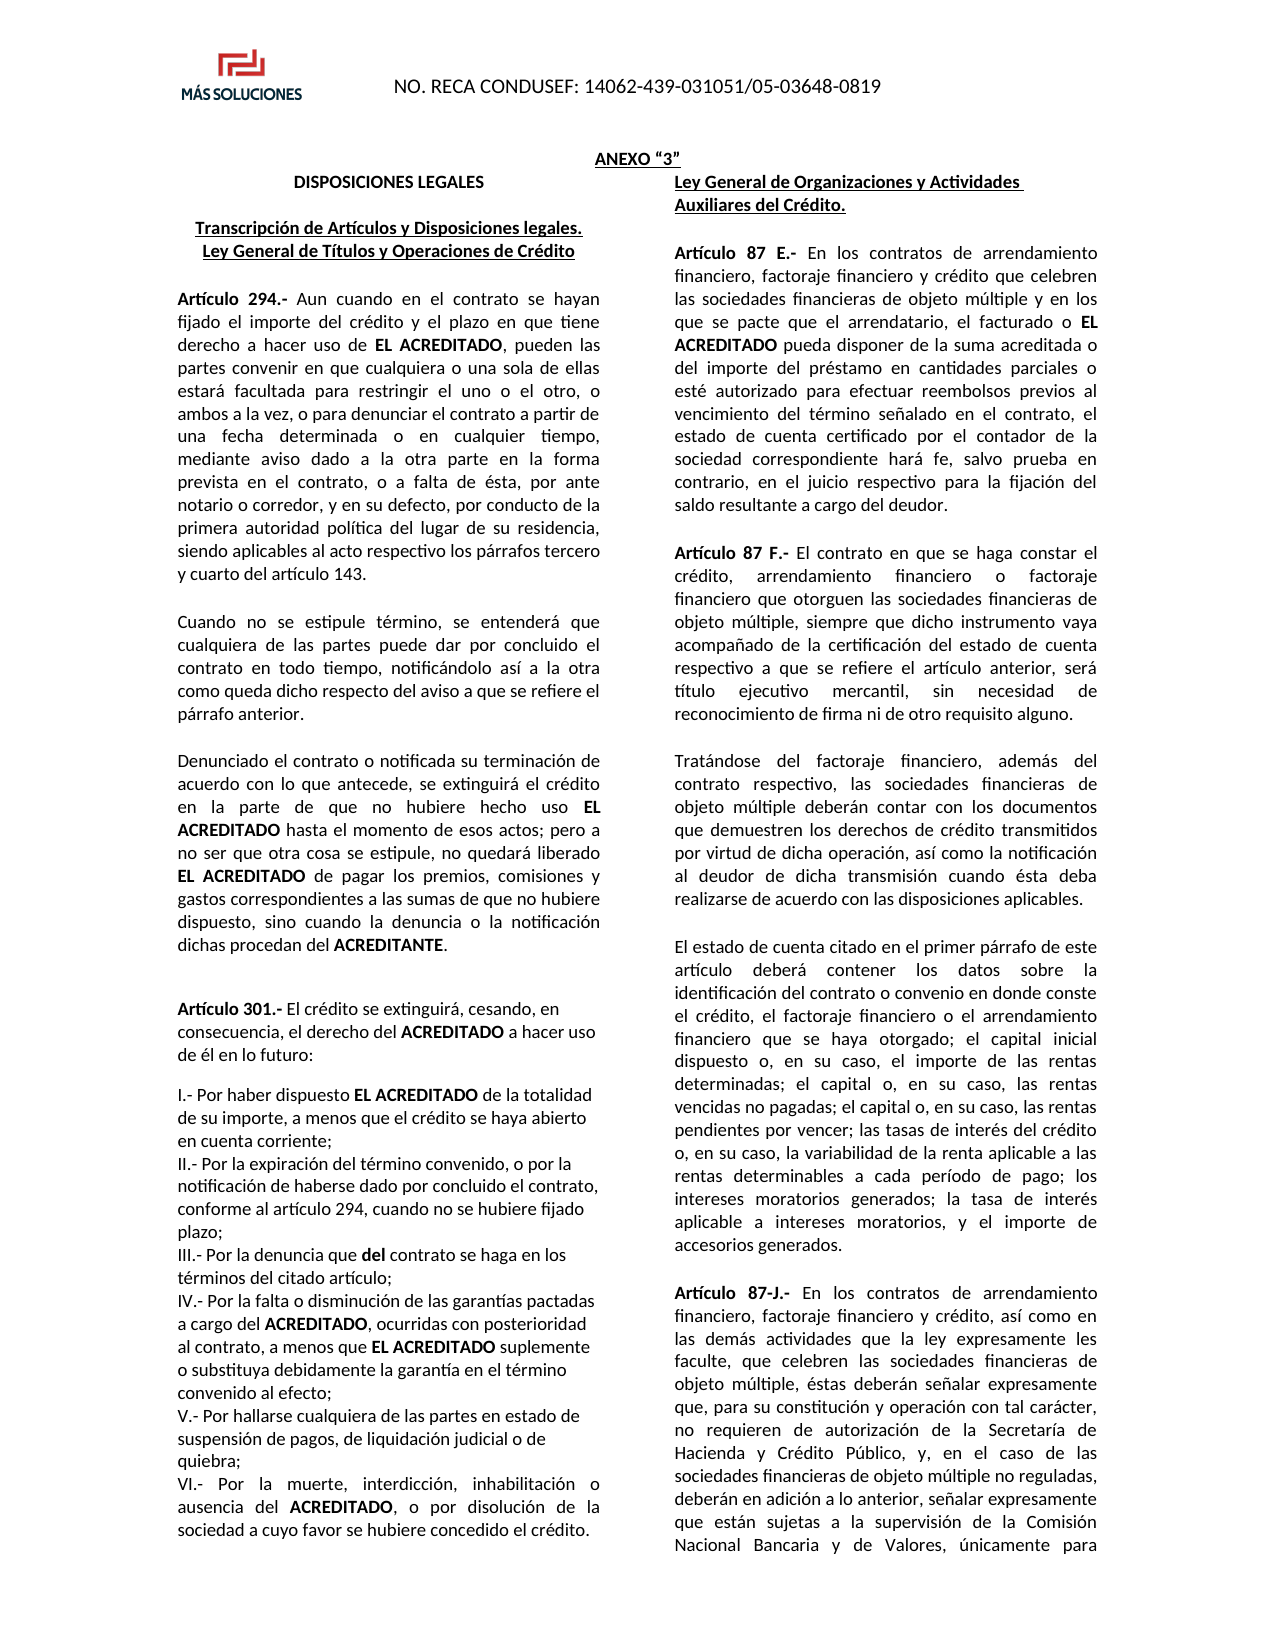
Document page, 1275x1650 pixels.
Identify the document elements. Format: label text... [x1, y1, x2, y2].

text Ley General de Títulos y Operaciones de Crédito [177, 239, 601, 262]
text ANEXO “3” [177, 148, 1098, 171]
text VI.- Por la muerte, interdicción, inhabilitación o ausencia del ACREDITADO, o por disolución de la sociedad a cuyo favor se hubiere concedido el crédito. [177, 1473, 601, 1541]
text Transcripción de Artículos y Disposiciones legales. [177, 216, 601, 239]
text Artículo 87 F.- El contrato en que se haga constar el crédito, arrendamiento financiero o factoraje financiero que otorguen las sociedades financieras de objeto múltiple, siempre que dicho instrumento vaya acompañado de la certificación del estado de cuenta respectivo a que se refiere el artículo anterior, será título ejecutivo mercantil, sin necesidad de reconocimiento de firma ni de otro requisito alguno. [674, 541, 1098, 725]
text II.- Por la expiración del término convenido, o por la notificación de haberse dado por concluido el contrato, conforme al artículo 294, cuando no se hubiere fijado plazo; [177, 1152, 601, 1243]
text I.- Por haber dispuesto EL ACREDITADO de la totalidad de su importe, a menos que el crédito se haya abierto en cuenta corriente; [177, 1083, 601, 1152]
text III.- Por la denuncia que del contrato se haga en los términos del citado artículo; [177, 1243, 601, 1289]
text Artículo 294.- Aun cuando en el contrato se hayan fijado el importe del crédito y el plazo en que tiene derecho a hacer uso de EL ACREDITADO, pueden las partes convenir en que cualquiera o una sola de ellas estará facultada para restringir el uno o el otro, o ambos a la vez, o para denunciar el contrato a partir de una fecha determinada o en cualquier tiempo, mediante aviso dado a la otra parte en la forma prevista en el contrato, o a falta de ésta, por ante notario o corredor, y en su defecto, por conducto de la primera autoridad política del lugar de su residencia, siendo aplicables al acto respectivo los párrafos tercero y cuarto del artículo 143. [177, 287, 601, 585]
text Artículo 87-J.- En los contratos de arrendamiento financiero, factoraje financiero y crédito, así como en las demás actividades que la ley expresamente les faculte, que celebren las sociedades financieras de objeto múltiple, éstas deberán señalar expresamente que, para su constitución y operación con tal carácter, no requieren de autorización de la Secretaría de Hacienda y Crédito Público, y, en el caso de las sociedades financieras de objeto múltiple no reguladas, deberán en adición a lo anterior, señalar expresamente que están sujetas a la supervisión de la Comisión Nacional Bancaria y de Valores, únicamente para [674, 1281, 1098, 1556]
text IV.- Por la falta o disminución de las garantías pactadas a cargo del ACREDITADO, ocurridas con posterioridad al contrato, a menos que EL ACREDITADO suplemente o substituya debidamente la garantía en el término convenido al efecto; [177, 1289, 601, 1404]
text Ley General de Organizaciones y Actividades Auxiliares del Crédito. [674, 171, 1098, 216]
text Cuando no se estipule término, se entenderá que cualquiera de las partes puede dar por concluido el contrato en todo tiempo, notificándolo así a la otra como queda dicho respecto del aviso a que se refiere el párrafo anterior. [177, 610, 601, 725]
text Artículo 301.- El crédito se extinguirá, cesando, en consecuencia, el derecho del ACREDITADO a hacer uso de él en lo futuro: [177, 998, 601, 1066]
text DISPOSICIONES LEGALES [177, 171, 601, 193]
text Denunciado el contrato o notificada su terminación de acuerdo con lo que antecede, se extinguirá el crédito en la parte de que no hubiere hecho uso EL ACREDITADO hasta el momento de esos actos; pero a no ser que otra cosa se estipule, no quedará liberado EL ACREDITADO de pagar los premios, comisiones y gastos correspondientes a las sumas de que no hubiere dispuesto, sino cuando la denuncia o la notificación dichas procedan del ACREDITANTE. [177, 750, 601, 956]
text V.- Por hallarse cualquiera de las partes en estado de suspensión de pagos, de liquidación judicial o de quiebra; [177, 1404, 601, 1473]
text Tratándose del factoraje financiero, además del contrato respectivo, las sociedades financieras de objeto múltiple deberán contar con los documentos que demuestren los derechos de crédito transmitidos por virtud de dicha operación, así como la notificación al deudor de dicha transmisión cuando ésta deba realizarse de acuerdo con las disposiciones aplicables. [674, 750, 1098, 910]
text Artículo 87 E.- En los contratos de arrendamiento financiero, factoraje financiero y crédito que celebren las sociedades financieras de objeto múltiple y en los que se pacte que el arrendatario, el facturado o EL ACREDITADO pueda disponer de la suma acreditada o del importe del préstamo en cantidades parciales o esté autorizado para efectuar reembolsos previos al vencimiento del término señalado en el contrato, el estado de cuenta certificado por el contador de la sociedad correspondiente hará fe, salvo prueba en contrario, en el juicio respectivo para la fijación del saldo resultante a cargo del deudor. [674, 241, 1098, 516]
text El estado de cuenta citado en el primer párrafo de este artículo deberá contener los datos sobre la identificación del contrato o convenio en donde conste el crédito, el factoraje financiero o el arrendamiento financiero que se haya otorgado; el capital inicial dispuesto o, en su caso, el importe de las rentas determinadas; el capital o, en su caso, las rentas vencidas no pagadas; el capital o, en su caso, las rentas pendientes por vencer; las tasas de interés del crédito o, en su caso, la variabilidad de la renta aplicable a las rentas determinables a cada período de pago; los intereses moratorios generados; la tasa de interés aplicable a intereses moratorios, y el importe de accesorios generados. [674, 935, 1098, 1256]
